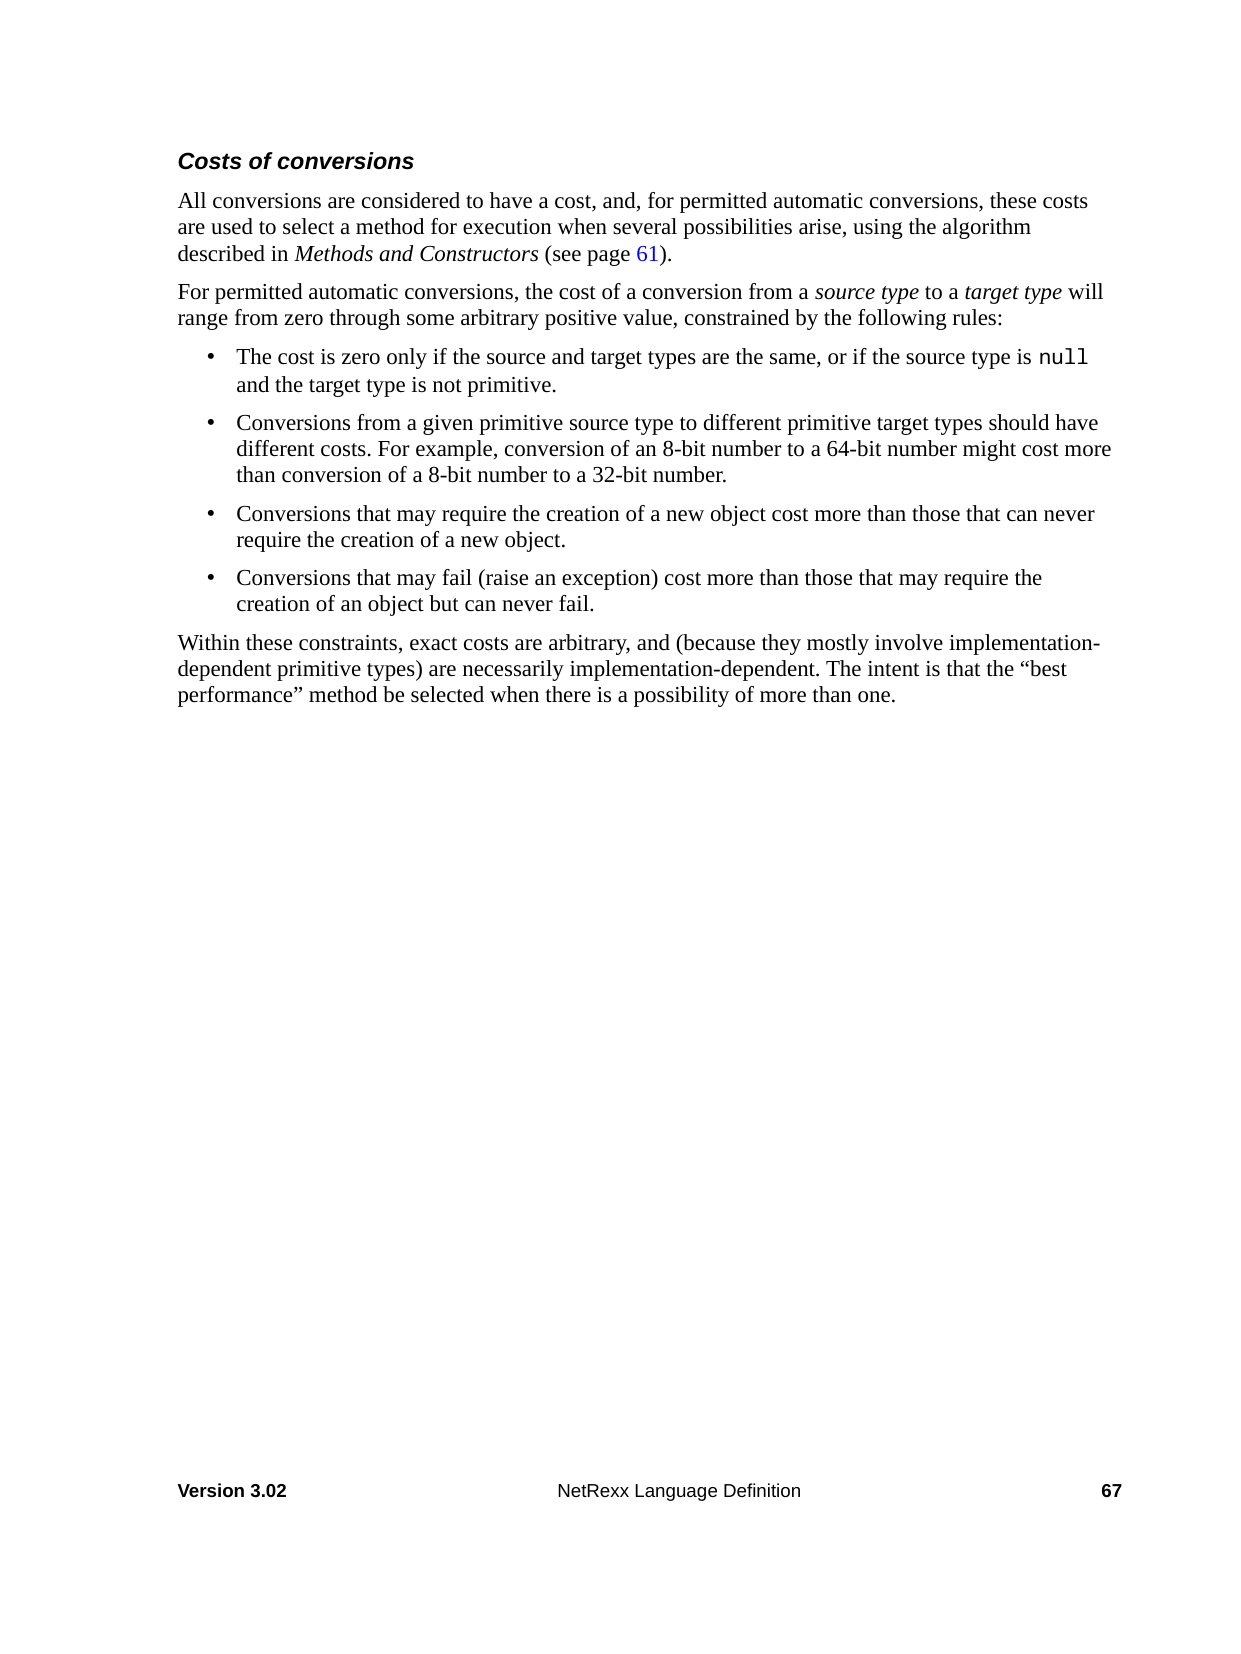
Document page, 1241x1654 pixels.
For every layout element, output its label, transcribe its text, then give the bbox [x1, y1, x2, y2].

text Within these constraints, exact costs are arbitrary, and (because they mostly involve implementation-dependent primitive types) are necessarily implementation-dependent. The intent is that the “best performance” method be selected when there is a possibility of more than one. [177, 628, 1122, 708]
list The cost is zero only if the source and target types are the same, or if the source type is null and the target type is not primitive. [207, 342, 1122, 397]
list Conversions from a given primitive source type to different primitive target types should have different costs. For example, conversion of an 8-bit number to a 64-bit number might cost more than conversion of a 8-bit number to a 32-bit number. [207, 409, 1122, 488]
list Conversions that may fail (raise an exception) cost more than those that may require the creation of an object but can never fail. [207, 564, 1122, 617]
subtitle Costs of conversions [177, 148, 1122, 174]
text For permitted automatic conversions, the cost of a conversion from a source type to a target type will range from zero through some arbitrary positive value, constrained by the following rules: [177, 278, 1122, 330]
list Conversions that may require the creation of a new object cost more than those that can never require the creation of a new object. [207, 499, 1122, 552]
text All conversions are considered to have a cost, and, for permitted automatic conversions, these costs are used to select a method for execution when several possibilities arise, using the algorithm described in Methods and Constructors (see page 58). [177, 187, 1122, 266]
